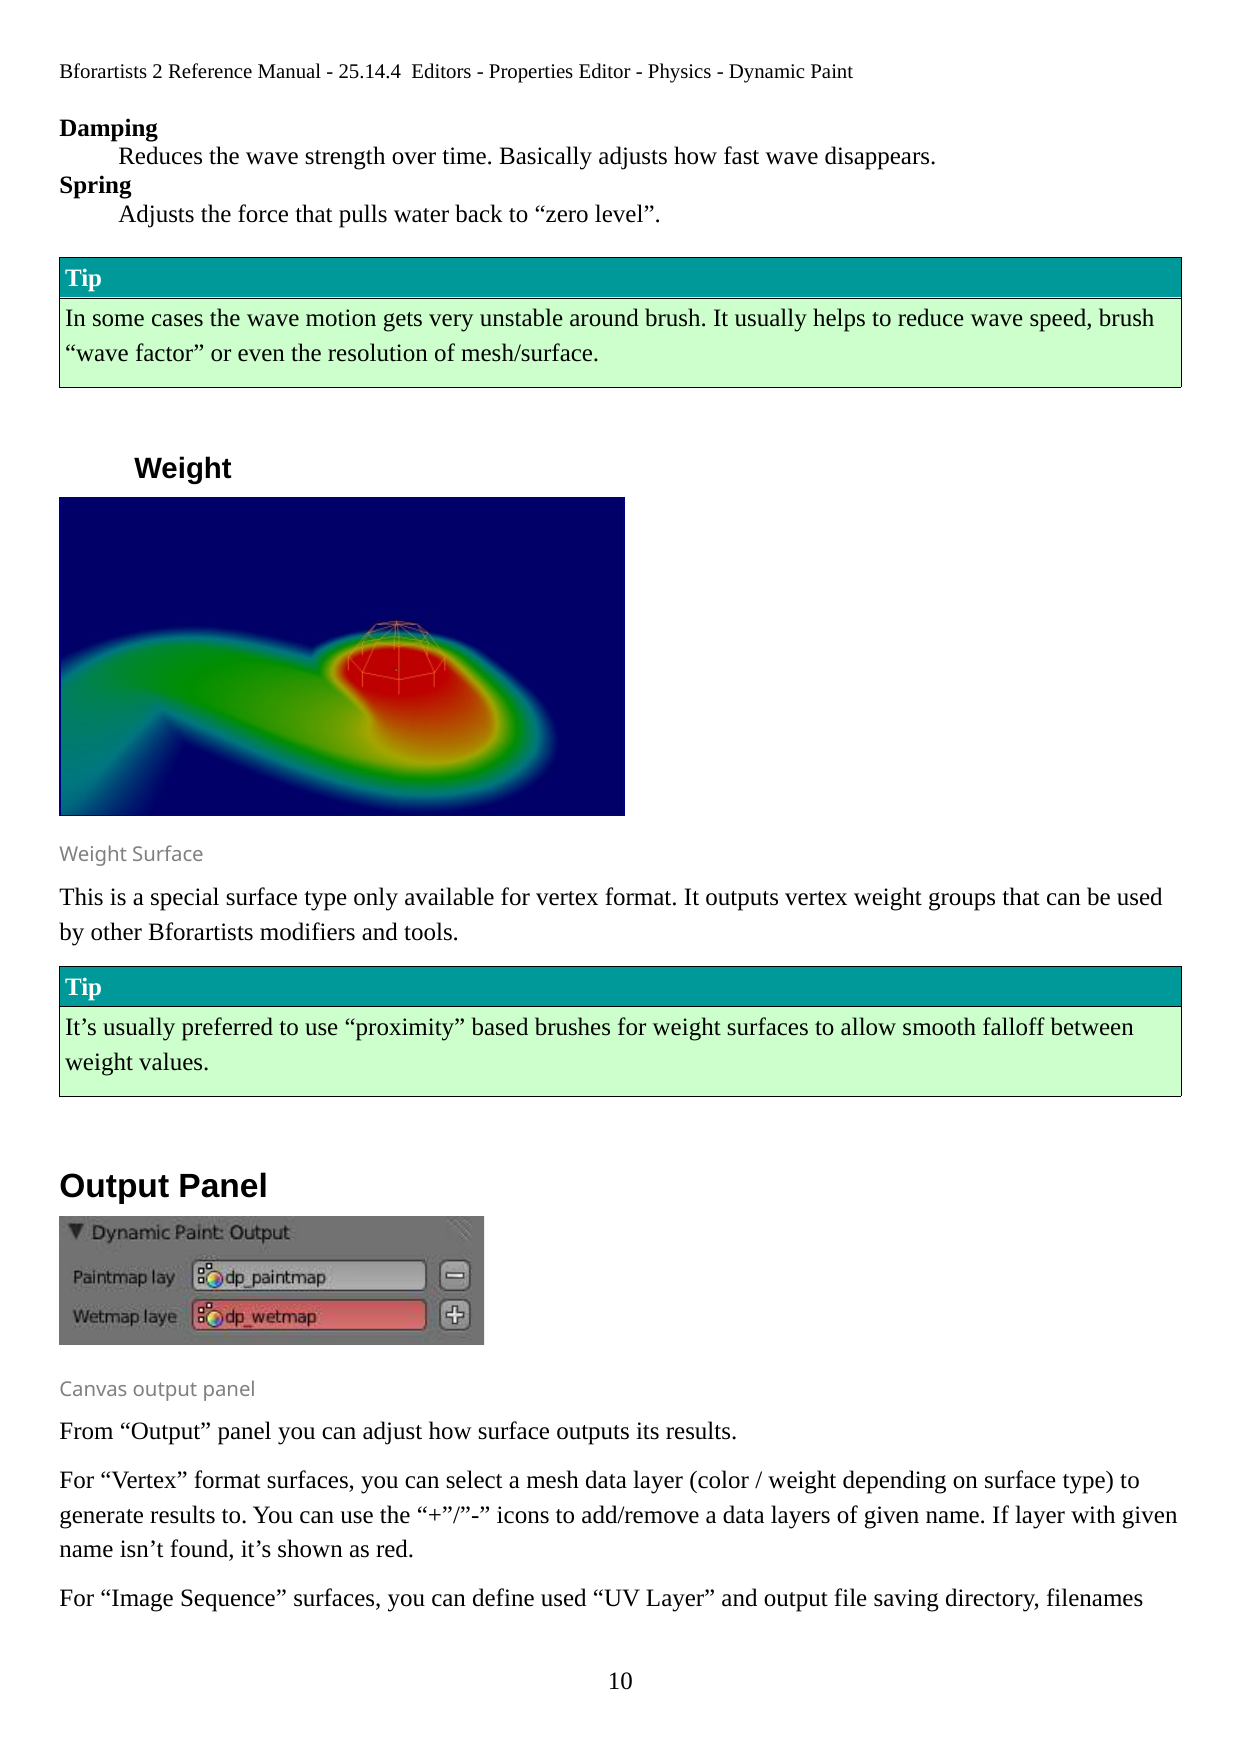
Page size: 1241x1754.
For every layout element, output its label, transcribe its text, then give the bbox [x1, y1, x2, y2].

text For “Vertex” format surfaces, you can select a mesh data layer (color / weight depending on surface type) to generate results to. You can use the “+”/”-” icons to add/remove a data layers of given name. If layer with given name isn’t found, it’s shown as red. [59, 1466, 1181, 1563]
table_header Tip [60, 258, 1181, 297]
text From “Output” panel you can adjust how surface outputs its results. [59, 1416, 1181, 1445]
subtitle Weight [59, 451, 1181, 484]
text This is a special surface type only available for vertex format. It outputs vertex weight groups that can be used by other Bforartists modifiers and tools. [59, 882, 1181, 946]
table_cell It’s usually preferred to use “proximity” based brushes for weight surfaces to allow smooth falloff between weight values. [60, 1007, 1181, 1096]
list Reduces the wave strength over time. Basically adjusts how fast wave disappears. [118, 141, 1181, 170]
text For “Image Sequence” surfaces, you can define used “UV Layer” and output file saving directory, filenames [59, 1583, 1181, 1612]
text Canvas output panel [59, 1371, 1181, 1402]
subtitle Damping [59, 113, 1181, 141]
picture [61, 498, 623, 815]
text Weight Surface [59, 837, 1181, 868]
picture [59, 1216, 485, 1345]
subtitle Output Panel [59, 1166, 1181, 1204]
list Adjusts the force that pulls water back to “zero level”. [118, 199, 1181, 228]
table_cell In some cases the wave motion gets very unstable around brush. It usually helps to reduce wave speed, brush “wave factor” or even the resolution of mesh/surface. [60, 299, 1181, 387]
subtitle Spring [59, 170, 1181, 199]
table_header Tip [60, 967, 1181, 1006]
